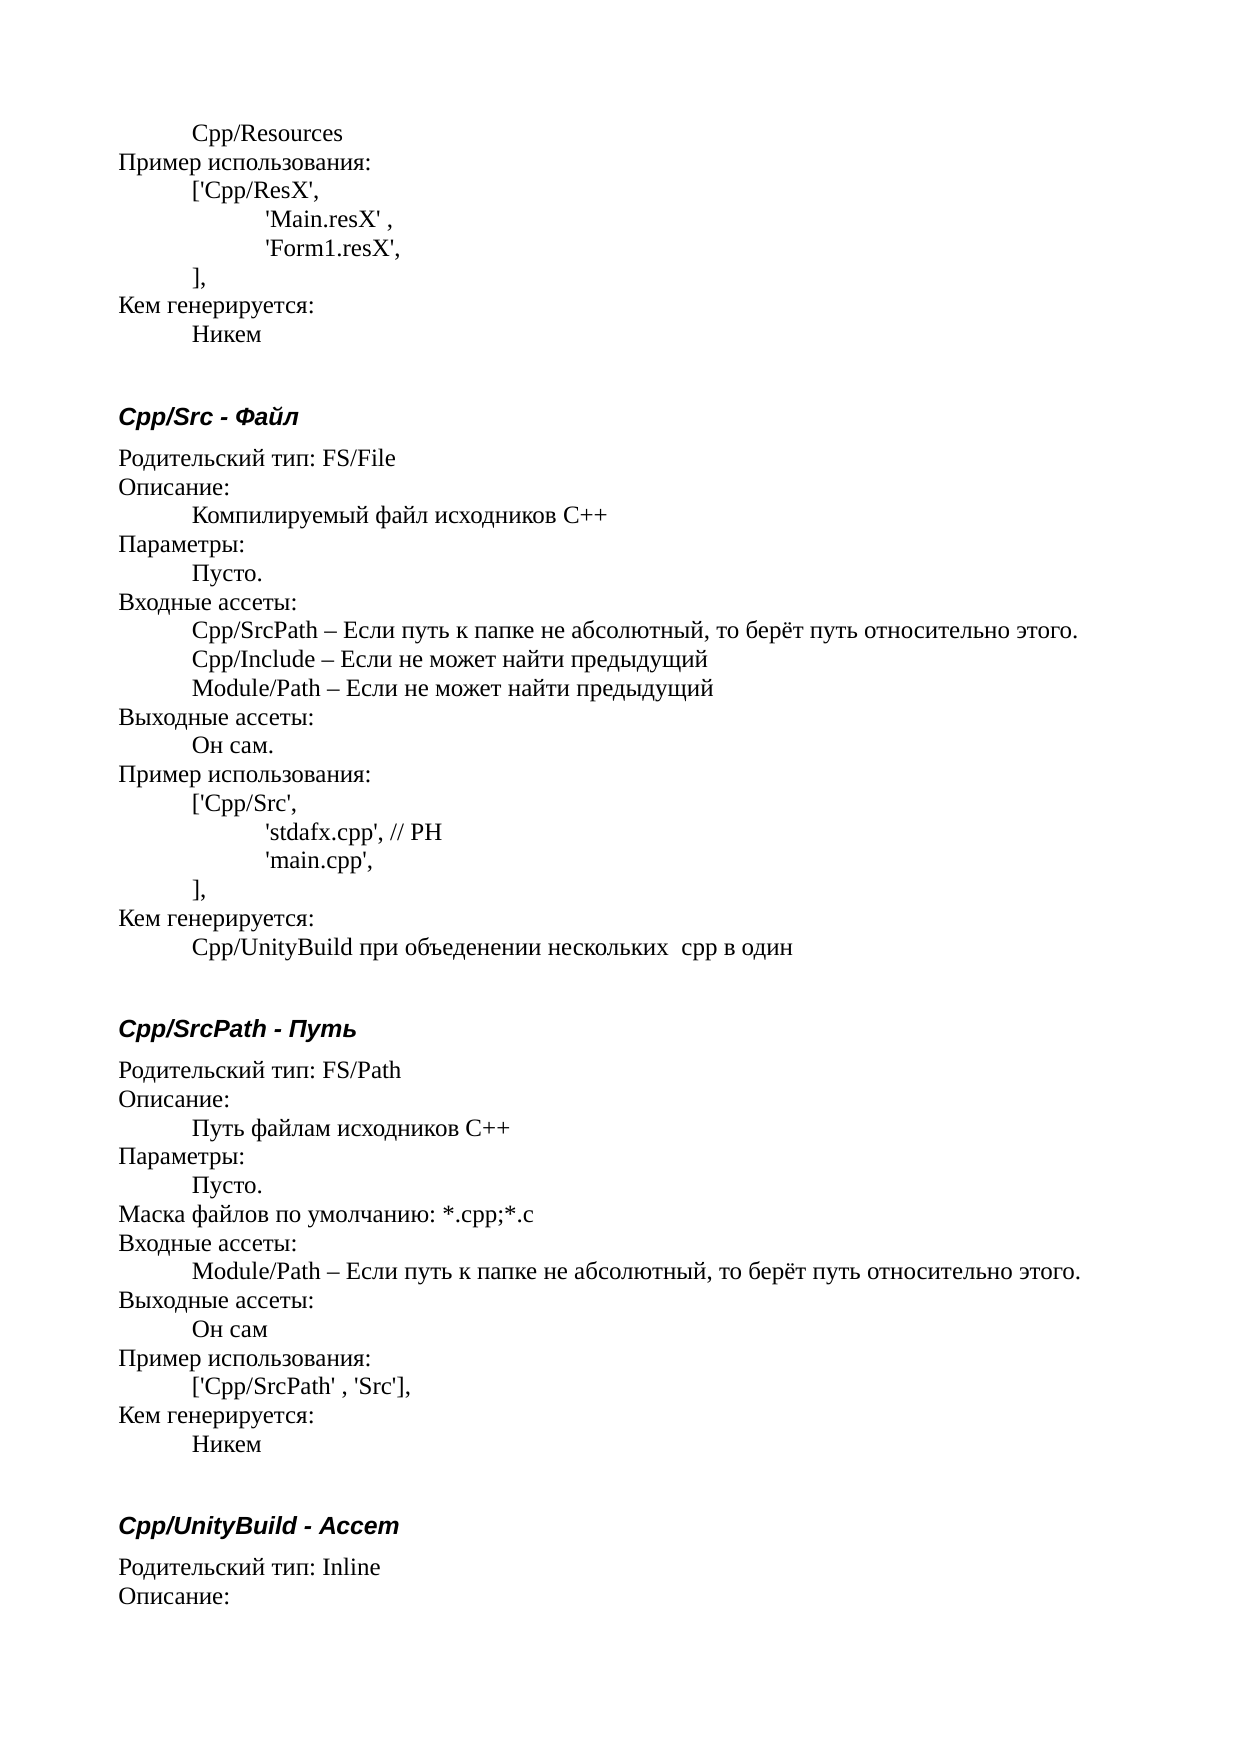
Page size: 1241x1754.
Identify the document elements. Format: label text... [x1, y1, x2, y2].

text Никем [118, 1429, 1122, 1458]
text Cpp/UnityBuild при объеденении нескольких cpp в один [118, 932, 1122, 960]
text 'Form1.resX', [118, 233, 1122, 262]
subtitle Cpp/UnityBuild - Ассет [118, 1511, 1122, 1540]
text Пример использования: [118, 759, 1122, 788]
text ], [118, 874, 1122, 903]
text Описание: [118, 472, 1122, 500]
text Описание: [118, 1084, 1122, 1113]
text Параметры: [118, 529, 1122, 558]
text Cpp/Include – Если не может найти предыдущий [118, 644, 1122, 673]
text Module/Path – Если путь к папке не абсолютный, то берёт путь относительно этого. [118, 1256, 1122, 1285]
text Пример использования: [118, 1343, 1122, 1371]
text Родительский тип: FS/File [118, 443, 1122, 472]
text Он сам. [118, 730, 1122, 759]
text Маска файлов по умолчанию: *.cpp;*.c [118, 1199, 1122, 1228]
text Пусто. [118, 558, 1122, 587]
text Родительский тип: FS/Path [118, 1055, 1122, 1084]
text 'main.cpp', [118, 845, 1122, 874]
text ['Cpp/SrcPath' , 'Src'], [118, 1371, 1122, 1400]
text Он сам [118, 1314, 1122, 1343]
text Пусто. [118, 1170, 1122, 1199]
subtitle Cpp/Src - Файл [118, 402, 1122, 430]
text Описание: [118, 1581, 1122, 1610]
text 'stdafx.cpp', // PH [118, 817, 1122, 845]
subtitle Cpp/SrcPath - Путь [118, 1014, 1122, 1043]
text Родительский тип: Inline [118, 1552, 1122, 1581]
text Cpp/Resources [118, 118, 1122, 147]
text Выходные ассеты: [118, 702, 1122, 730]
text Cpp/SrcPath – Если путь к папке не абсолютный, то берёт путь относительно этого. [118, 615, 1122, 644]
text ['Cpp/ResX', [118, 176, 1122, 204]
text Входные ассеты: [118, 587, 1122, 615]
text ], [118, 262, 1122, 291]
text Module/Path – Если не может найти предыдущий [118, 673, 1122, 702]
text Никем [118, 319, 1122, 348]
text ['Cpp/Src', [118, 788, 1122, 817]
text 'Main.resX' , [118, 204, 1122, 233]
text Входные ассеты: [118, 1228, 1122, 1256]
text Кем генерируется: [118, 1400, 1122, 1429]
text Компилируемый файл исходников С++ [118, 500, 1122, 529]
text Пример использования: [118, 147, 1122, 176]
text Параметры: [118, 1141, 1122, 1170]
text Кем генерируется: [118, 291, 1122, 319]
text Выходные ассеты: [118, 1285, 1122, 1314]
text Кем генерируется: [118, 903, 1122, 932]
text Путь файлам исходников С++ [118, 1113, 1122, 1141]
